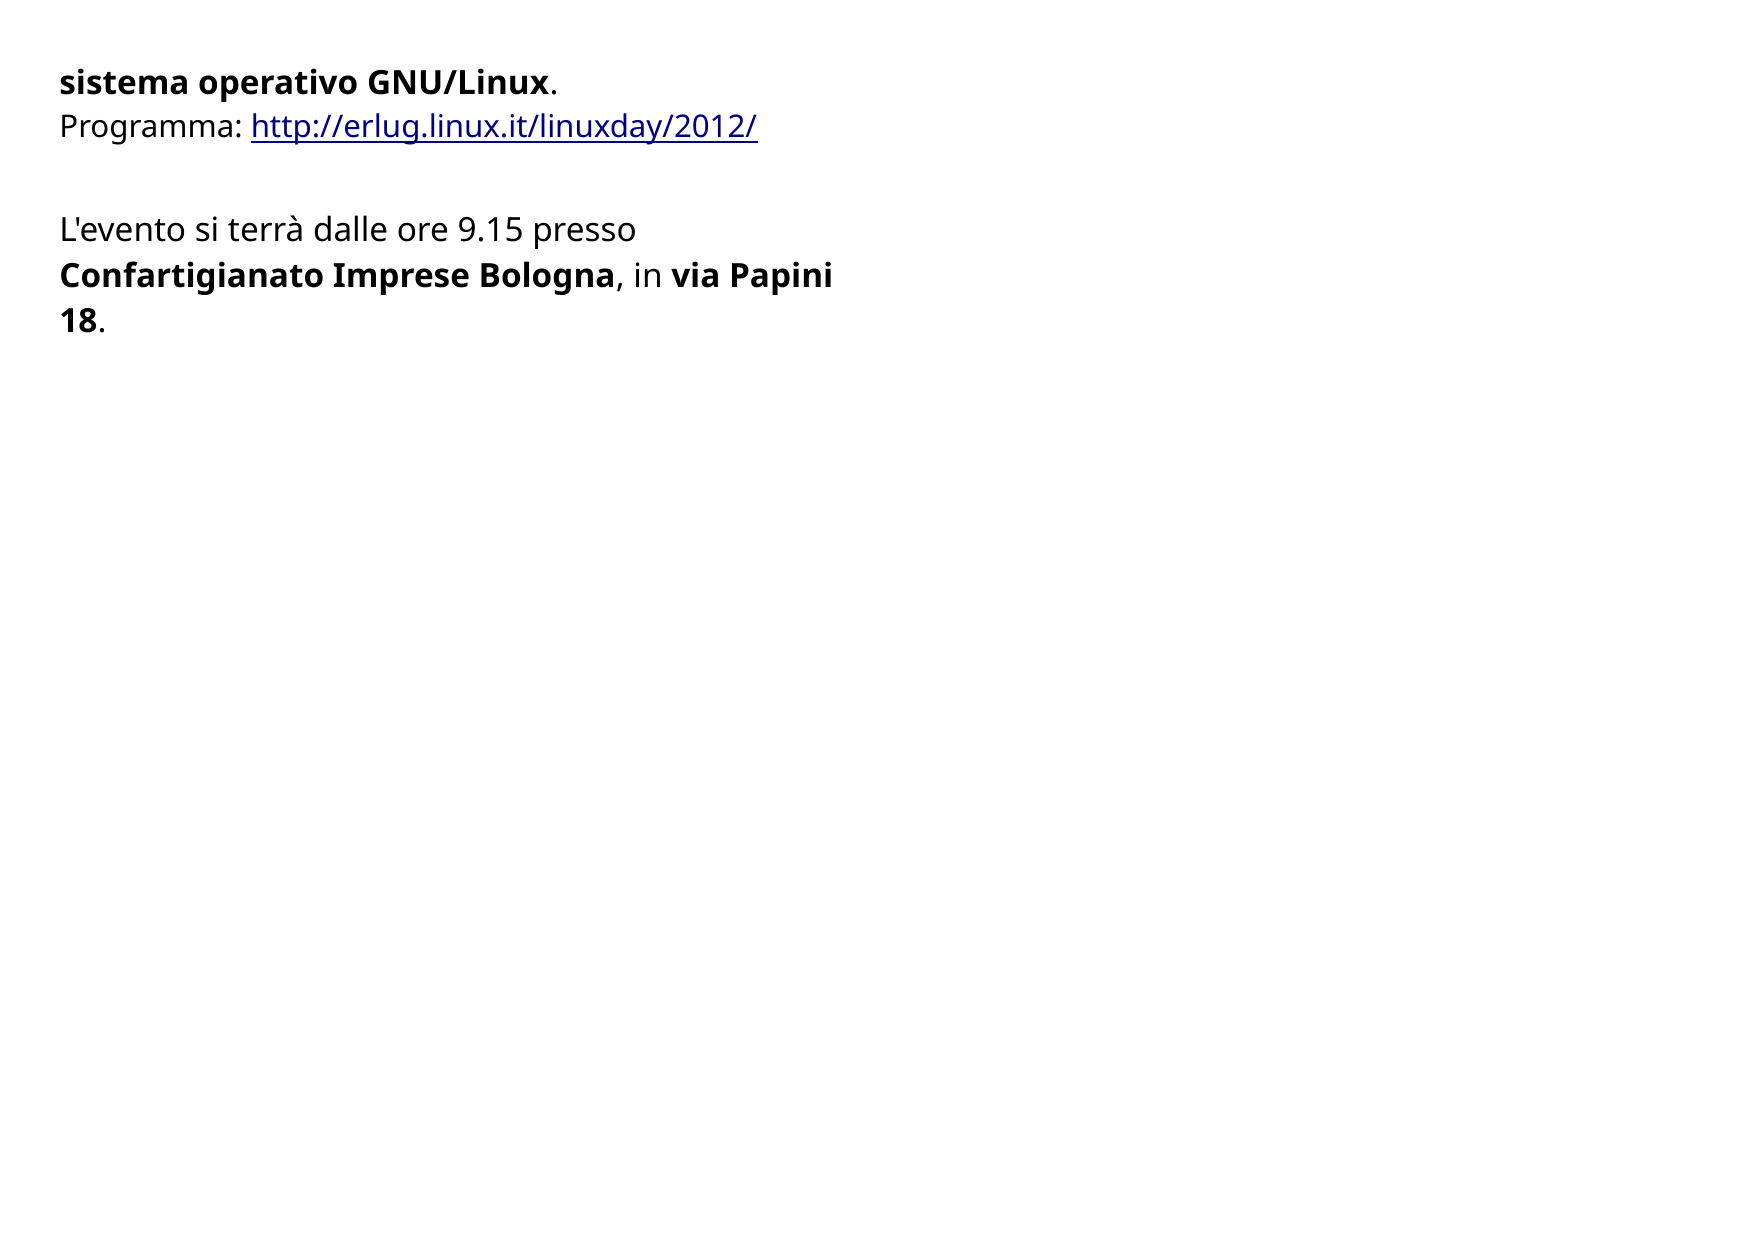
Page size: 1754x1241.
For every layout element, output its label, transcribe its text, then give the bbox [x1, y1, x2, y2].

text sistema operativo GNU/Linux. Programma: http://erlug.linux.it/linuxday/2012/ [59, 59, 856, 147]
text L'evento si terrà dalle ore 9.15 presso Confartigianato Imprese Bologna, in via Papini 18. [59, 206, 856, 342]
